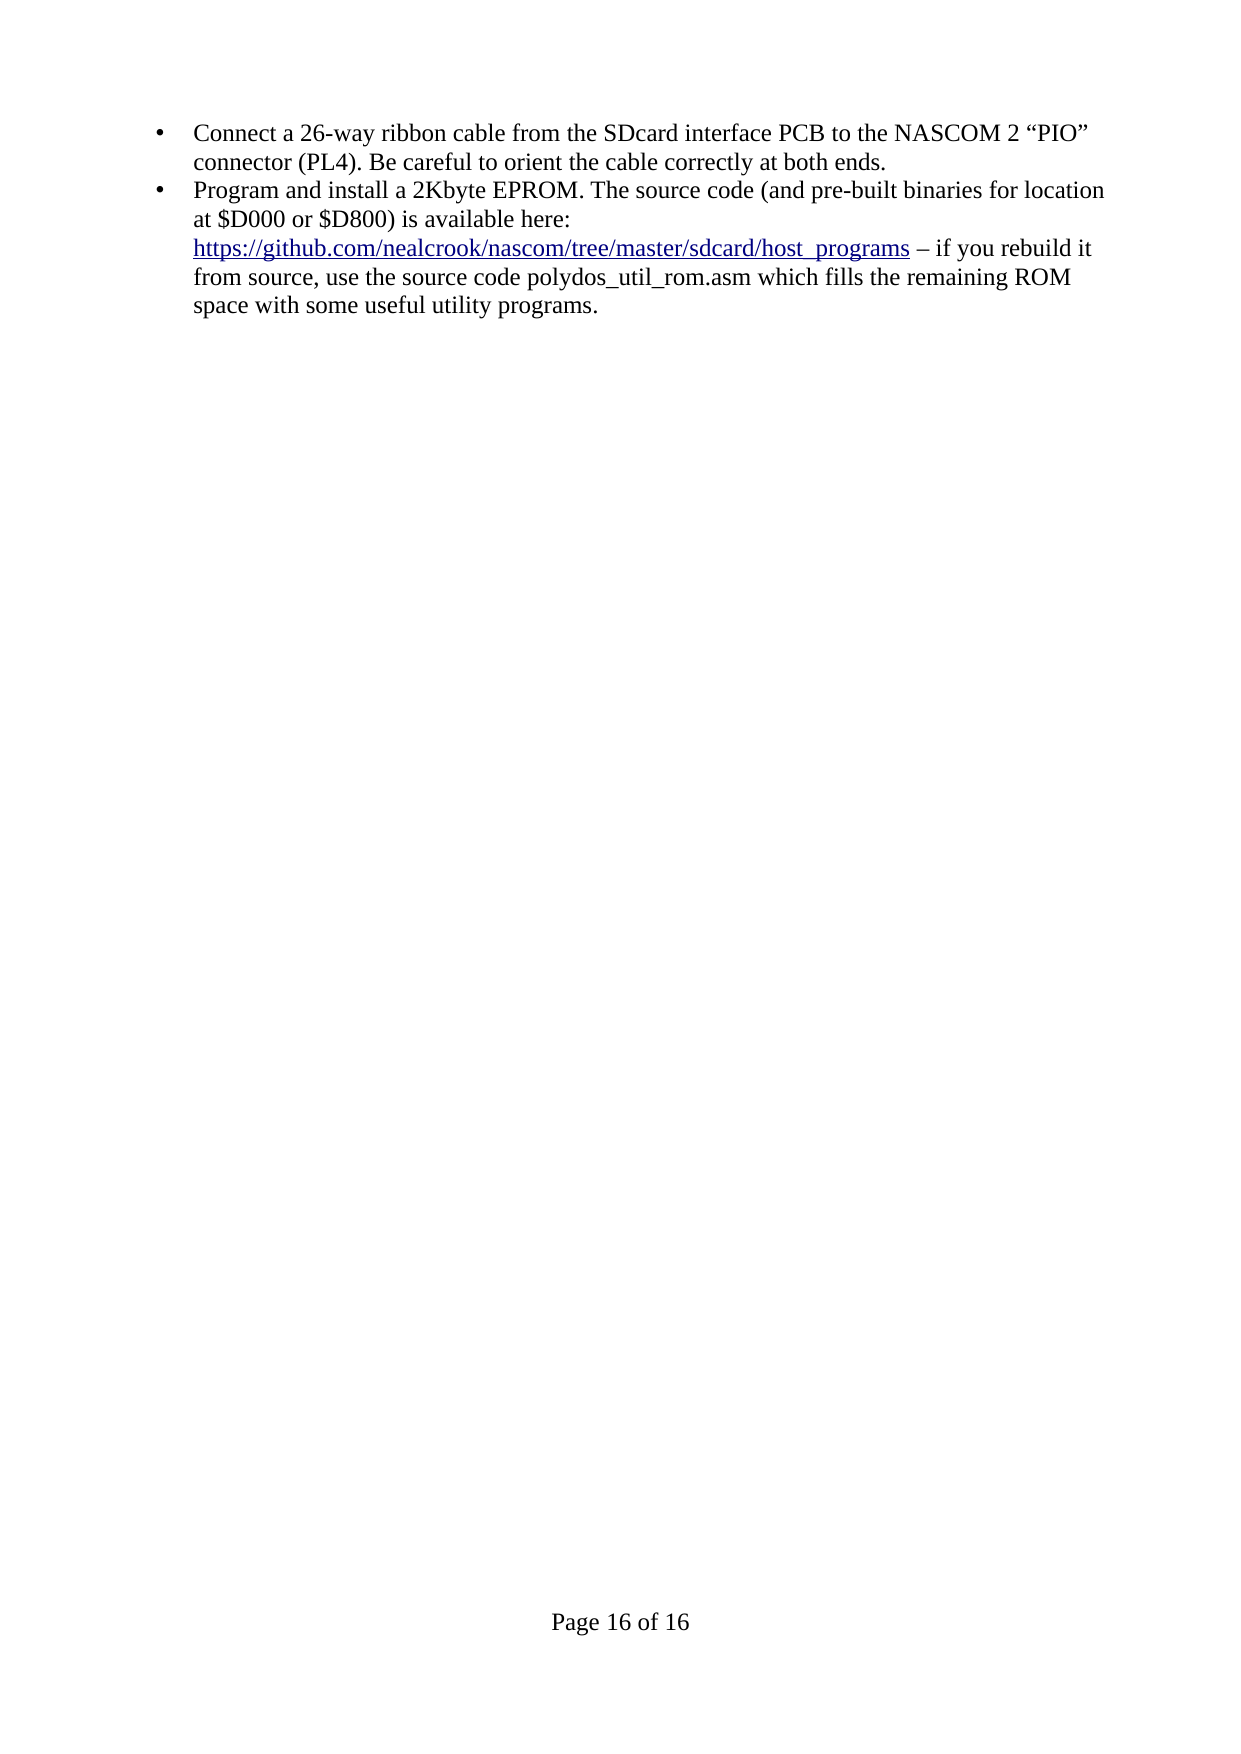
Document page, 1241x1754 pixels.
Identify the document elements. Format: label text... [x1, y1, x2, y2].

list Connect a 26-way ribbon cable from the SDcard interface PCB to the NASCOM 2 “PIO” connector (PL4). Be careful to orient the cable correctly at both ends. [156, 118, 1122, 176]
list Program and install a 2Kbyte EPROM. The source code (and pre-built binaries for location at $D000 or $D800) is available here: https://github.com/nealcrook/nascom/tree/master/sdcard/host_programs – if you rebuild it from source, use the source code polydos_util_rom.asm which fills the remaining ROM space with some useful utility programs. [156, 176, 1122, 319]
